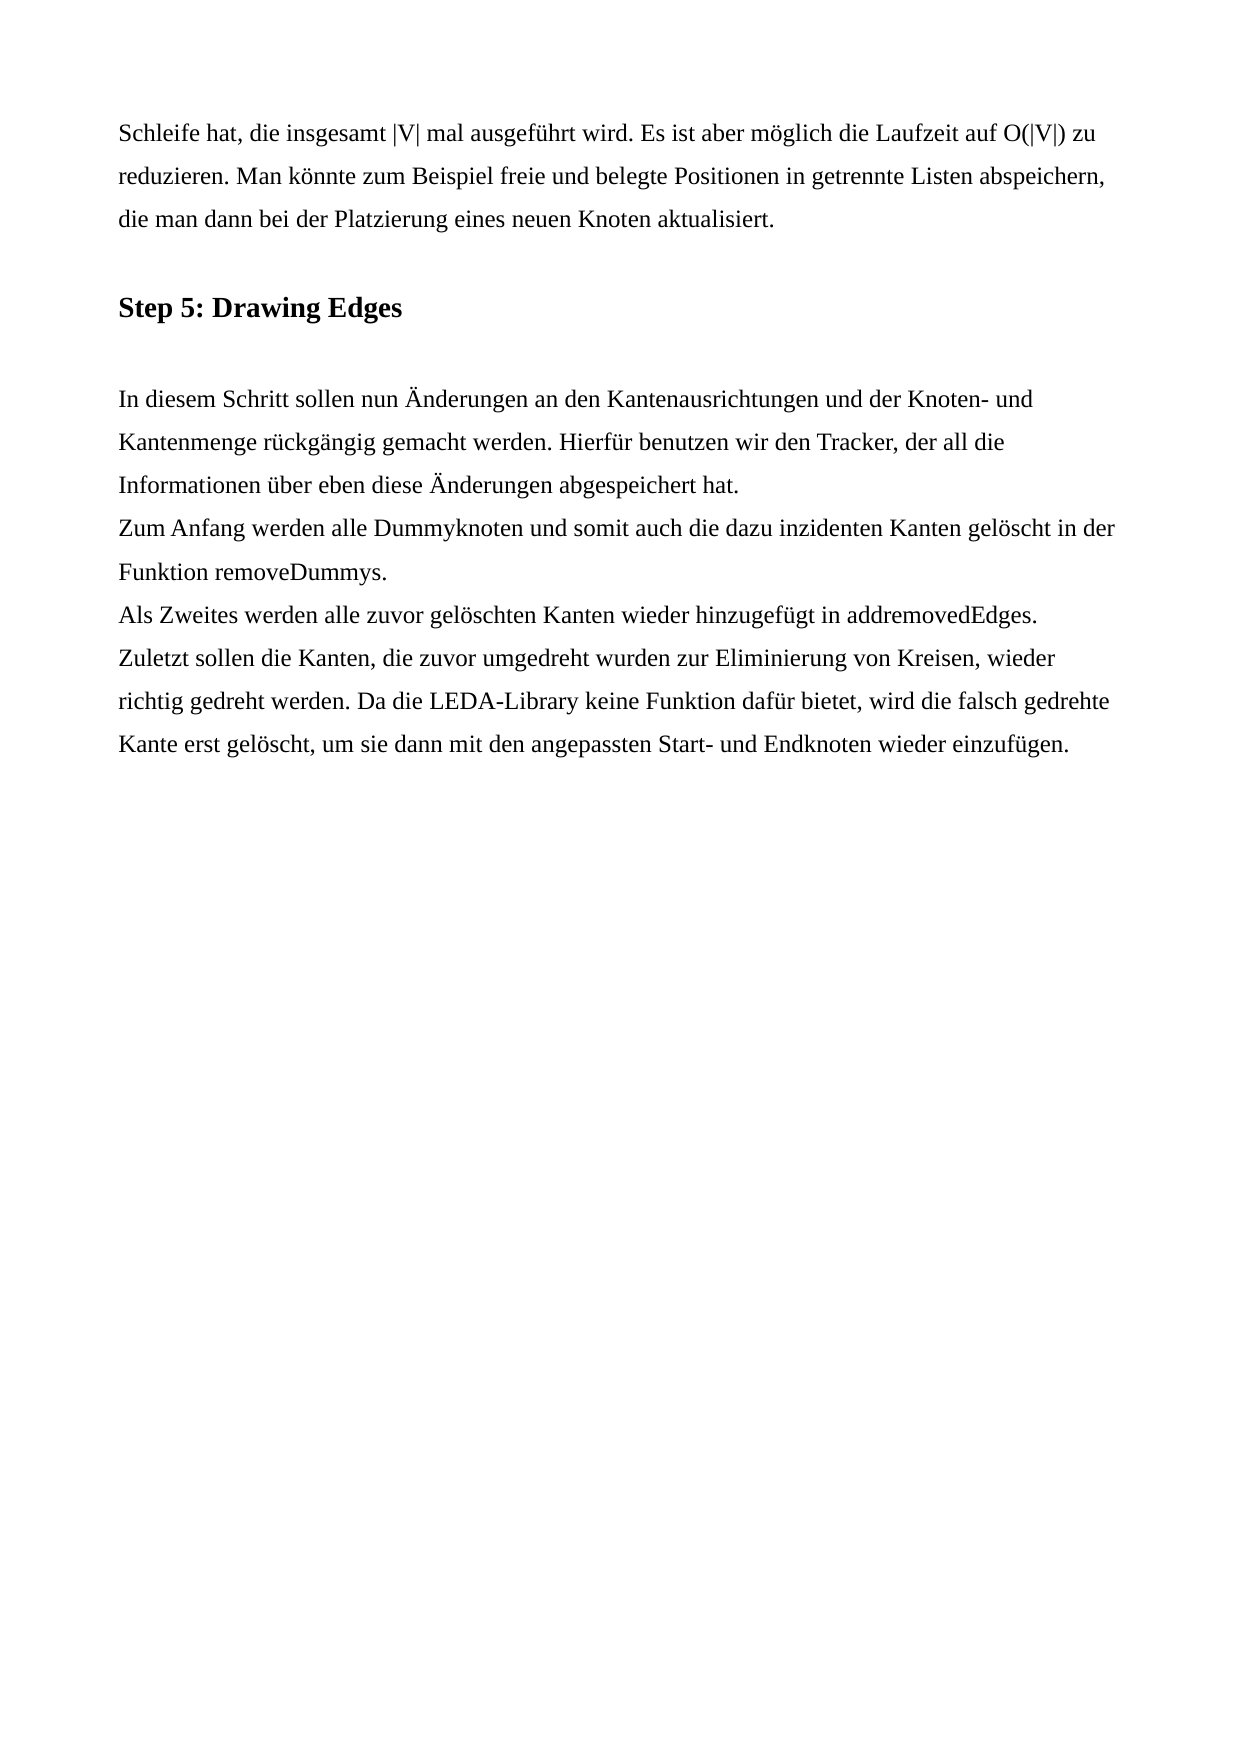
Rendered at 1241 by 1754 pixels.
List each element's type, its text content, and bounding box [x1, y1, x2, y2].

text Step 5: Drawing Edges [118, 291, 1122, 324]
text In diesem Schritt sollen nun Änderungen an den Kantenausrichtungen und der Knoten- und Kantenmenge rückgängig gemacht werden. Hierfür benutzen wir den Tracker, der all die Informationen über eben diese Änderungen abgespeichert hat. [118, 384, 1122, 499]
text Als Zweites werden alle zuvor gelöschten Kanten wieder hinzugefügt in addremovedEdges. [118, 600, 1122, 628]
text Zuletzt sollen die Kanten, die zuvor umgedreht wurden zur Eliminierung von Kreisen, wieder richtig gedreht werden. Da die LEDA-Library keine Funktion dafür bietet, wird die falsch gedrehte Kante erst gelöscht, um sie dann mit den angepassten Start- und Endknoten wieder einzufügen. [118, 643, 1122, 758]
text Schleife hat, die insgesamt |V| mal ausgeführt wird. Es ist aber möglich die Laufzeit auf O(|V|) zu reduzieren. Man könnte zum Beispiel freie und belegte Positionen in getrennte Listen abspeichern, die man dann bei der Platzierung eines neuen Knoten aktualisiert. [118, 118, 1122, 233]
text Zum Anfang werden alle Dummyknoten und somit auch die dazu inzidenten Kanten gelöscht in der Funktion removeDummys. [118, 513, 1122, 585]
